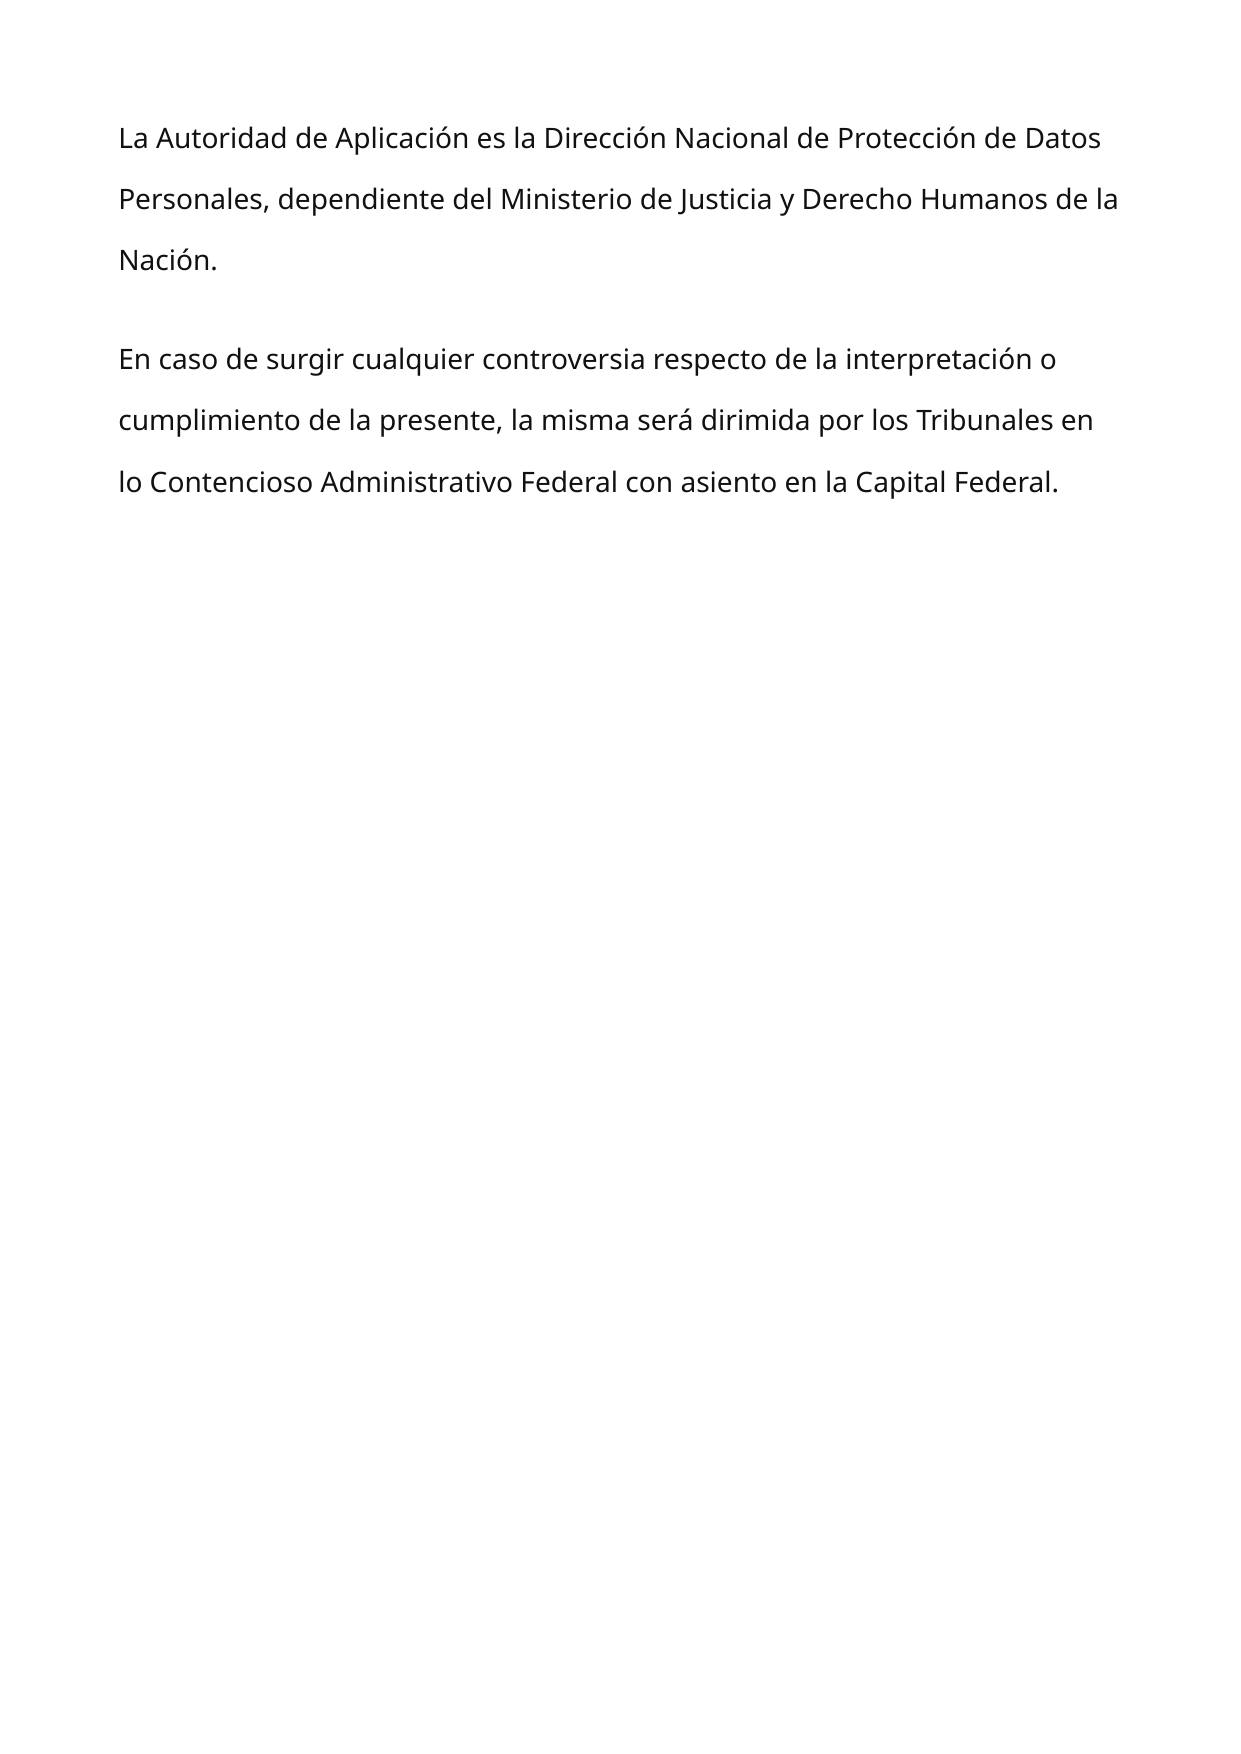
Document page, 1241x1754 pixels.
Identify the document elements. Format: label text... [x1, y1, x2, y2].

text En caso de surgir cualquier controversia respecto de la interpretación o cumplimiento de la presente, la misma será dirimida por los Tribunales en lo Contencioso Administrativo Federal con asiento en la Capital Federal. [118, 339, 1122, 500]
text La Autoridad de Aplicación es la Dirección Nacional de Protección de Datos Personales, dependiente del Ministerio de Justicia y Derecho Humanos de la Nación. [118, 118, 1122, 279]
